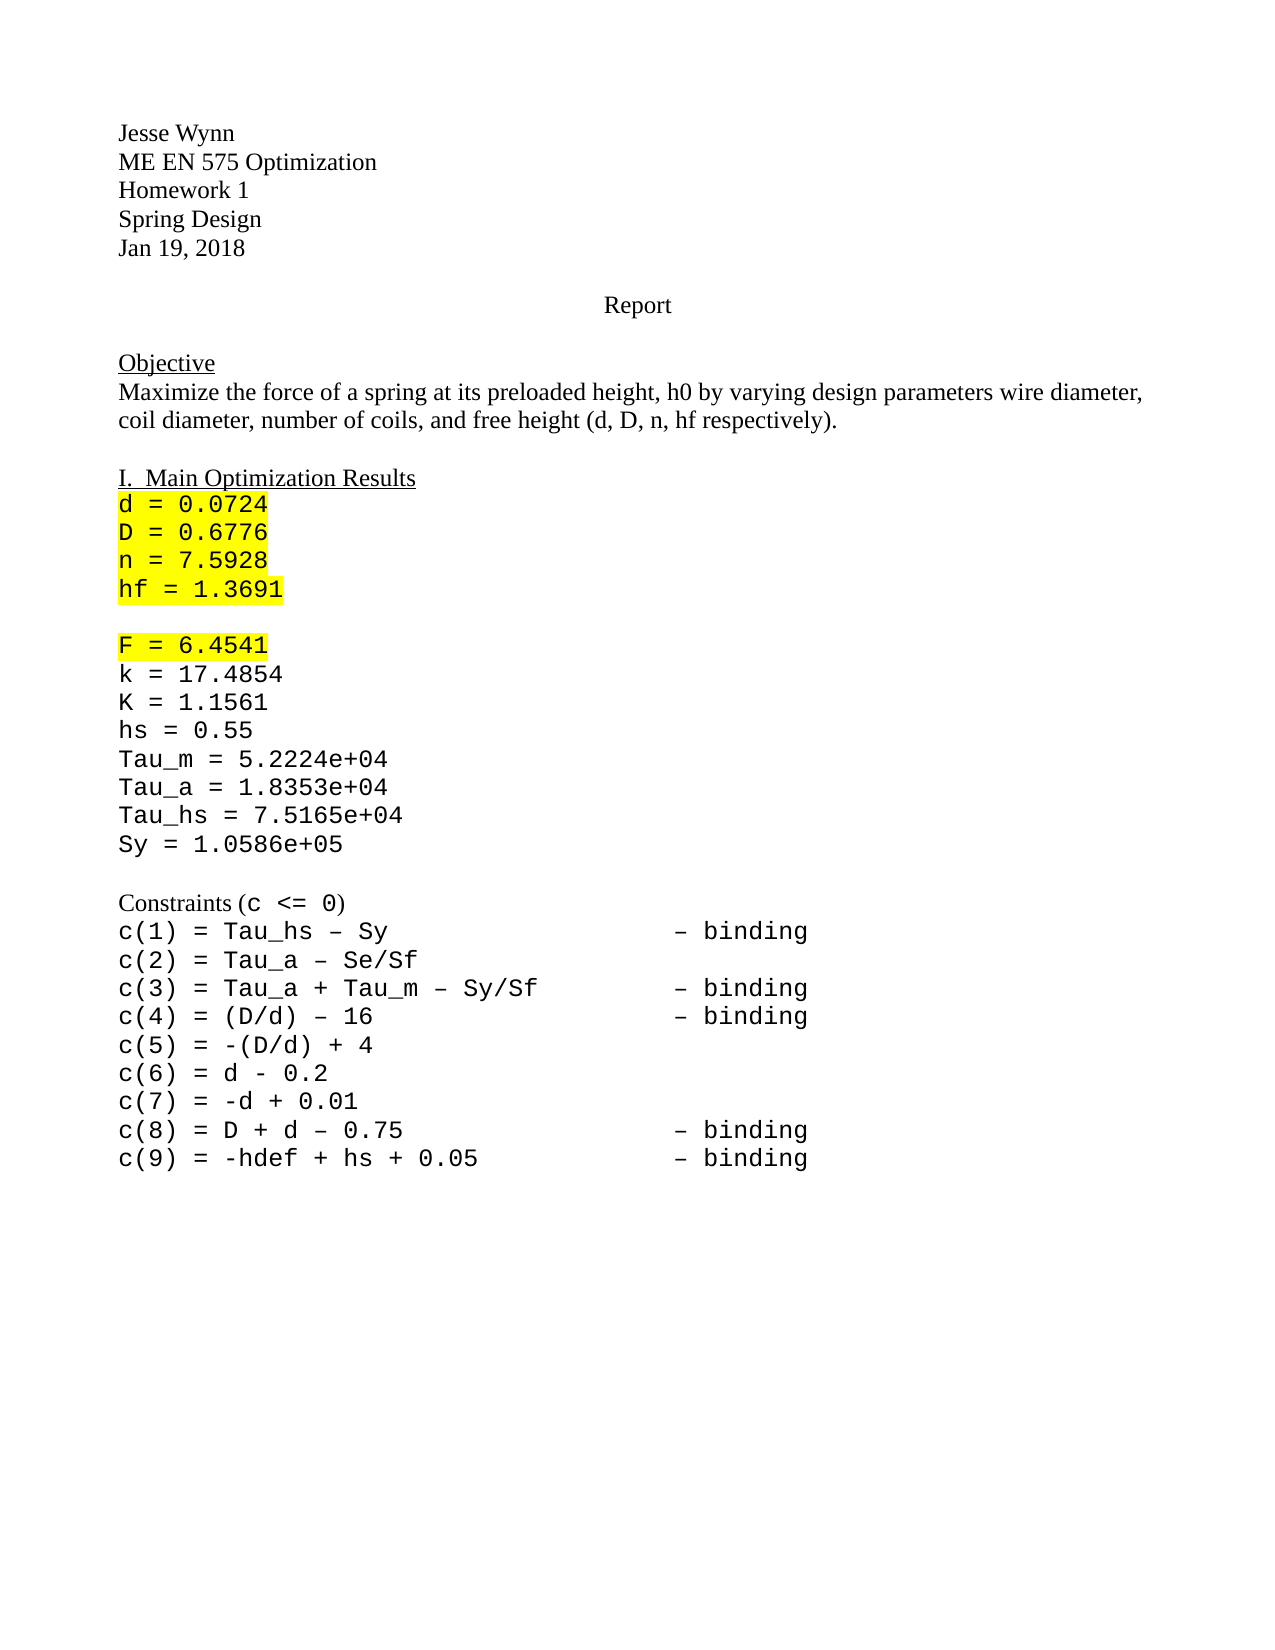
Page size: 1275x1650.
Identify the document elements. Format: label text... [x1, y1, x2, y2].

text hs = 0.55 [118, 718, 1157, 746]
text F = 6.4541 [118, 633, 1157, 661]
text Tau_a = 1.8353e+04 [118, 775, 1157, 803]
text Maximize the force of a spring at its preloaded height, h0 by varying design parameters wire diameter, coil diameter, number of coils, and free height (d, D, n, hf respectively). [118, 377, 1157, 434]
text Tau_m = 5.2224e+04 [118, 746, 1157, 775]
text hf = 1.3691 [118, 576, 1157, 605]
text c(6) = d - 0.2 [118, 1061, 1157, 1089]
text c(2) = Tau_a – Se/Sf [118, 947, 1157, 976]
text Sy = 1.0586e+05 [118, 831, 1157, 860]
text ME EN 575 Optimization [118, 147, 1157, 176]
text c(4) = (D/d) – 16 – binding [118, 1004, 1157, 1032]
text d = 0.0724 [118, 491, 1157, 520]
text Tau_hs = 7.5165e+04 [118, 803, 1157, 831]
text Jan 19, 2018 [118, 233, 1157, 262]
text Constraints (c <= 0) [118, 888, 1157, 919]
text c(7) = -d + 0.01 [118, 1089, 1157, 1117]
text k = 17.4854 [118, 661, 1157, 690]
text K = 1.1561 [118, 690, 1157, 718]
text I. Main Optimization Results [118, 463, 1157, 491]
text c(5) = -(D/d) + 4 [118, 1032, 1157, 1061]
text c(9) = -hdef + hs + 0.05 – binding [118, 1146, 1157, 1174]
text D = 0.6776 [118, 520, 1157, 548]
text c(8) = D + d – 0.75 – binding [118, 1117, 1157, 1146]
text Jesse Wynn [118, 118, 1157, 147]
text c(1) = Tau_hs – Sy – binding [118, 919, 1157, 947]
text Spring Design [118, 204, 1157, 233]
text Objective [118, 348, 1157, 377]
text Report [118, 291, 1157, 319]
text c(3) = Tau_a + Tau_m – Sy/Sf – binding [118, 976, 1157, 1004]
text Homework 1 [118, 176, 1157, 204]
text n = 7.5928 [118, 548, 1157, 576]
